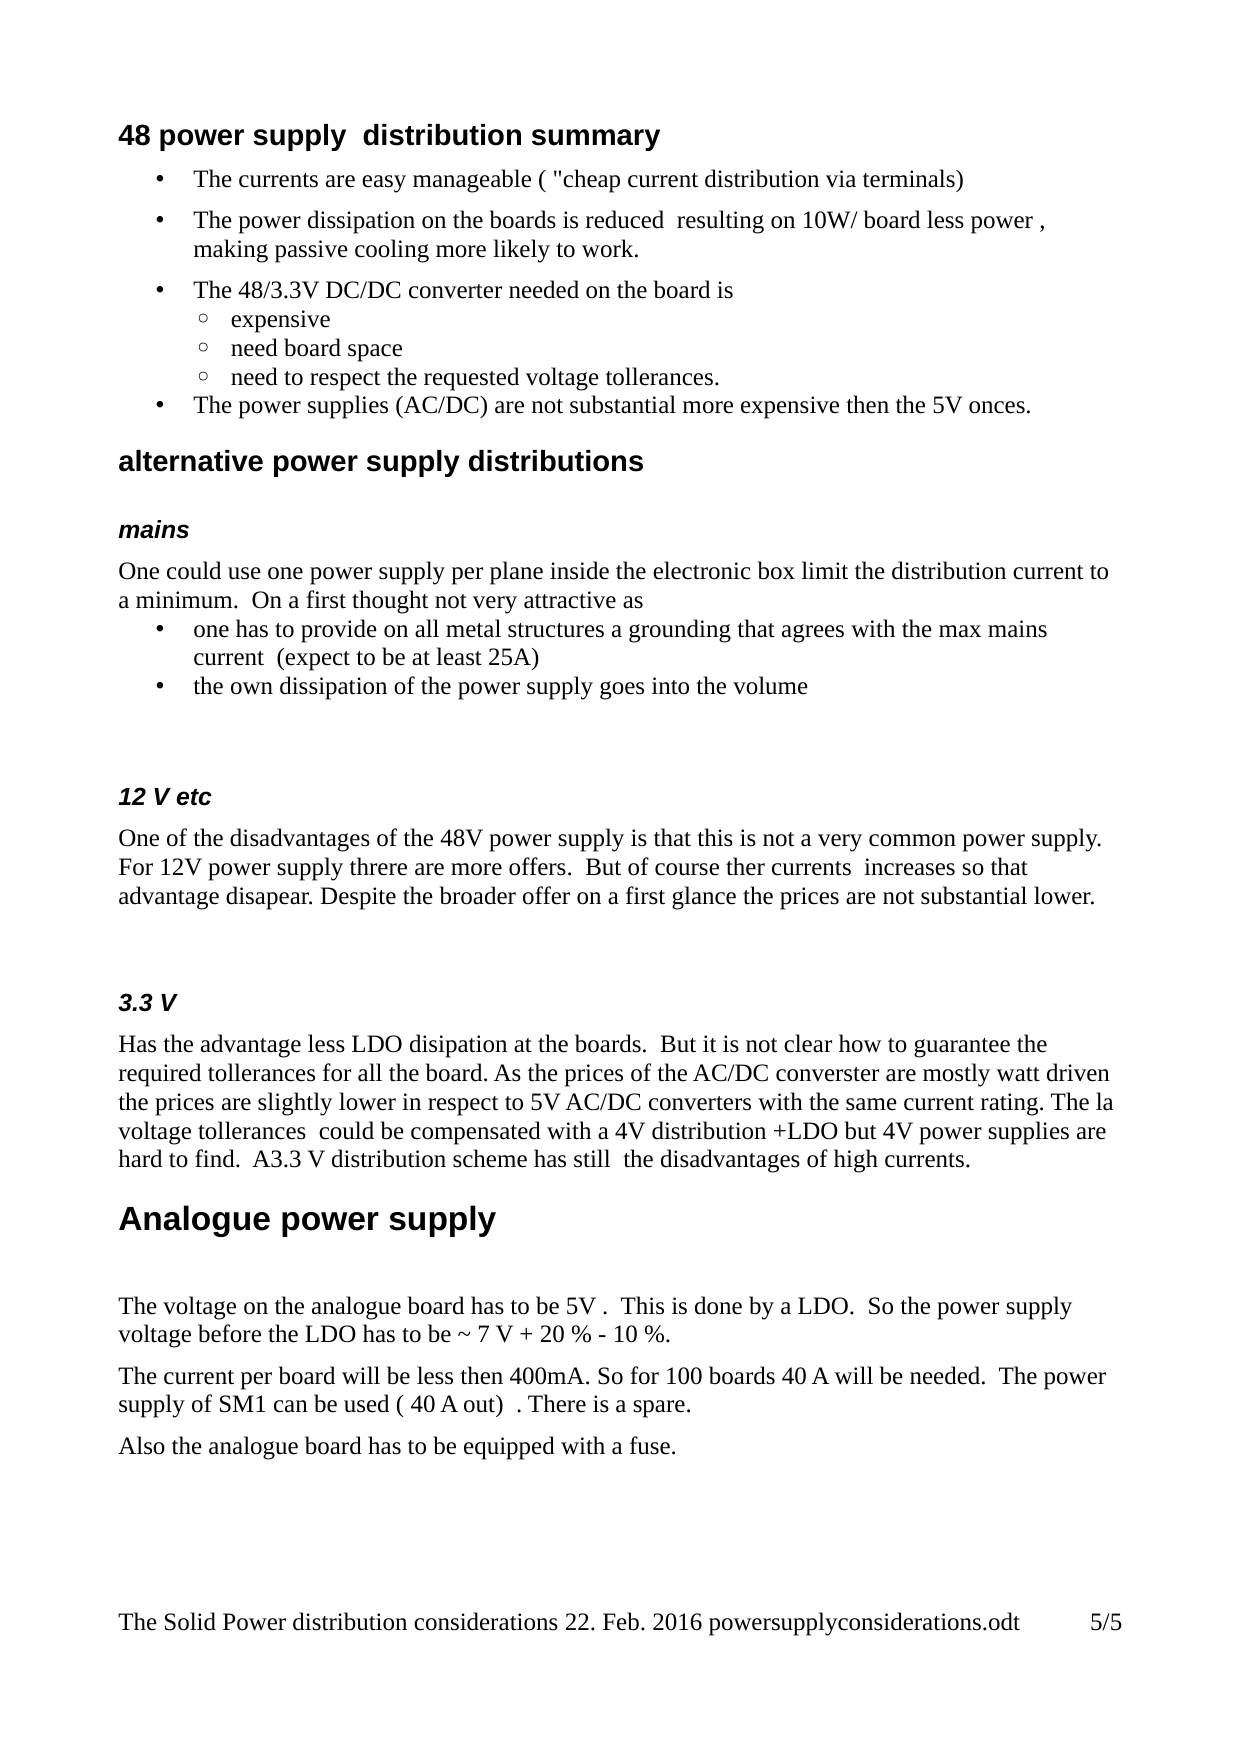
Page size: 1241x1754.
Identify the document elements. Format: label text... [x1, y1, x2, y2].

list The power dissipation on the boards is reduced resulting on 10W/ board less power , making passive cooling more likely to work. [156, 205, 1122, 263]
text One of the disadvantages of the 48V power supply is that this is not a very common power supply. For 12V power supply threre are more offers. But of course ther currents increases so that advantage disapear. Despite the broader offer on a first glance the prices are not substantial lower. [118, 823, 1122, 910]
text Also the analogue board has to be equipped with a fuse. [118, 1431, 1122, 1459]
text One could use one power supply per plane inside the electronic box limit the distribution current to a minimum. On a first thought not very attractive as [118, 556, 1122, 614]
list the own dissipation of the power supply goes into the volume [156, 671, 1122, 700]
subtitle mains [118, 515, 1122, 544]
list need to respect the requested voltage tollerances. [193, 362, 1122, 390]
list one has to provide on all metal structures a grounding that agrees with the max mains current (expect to be at least 25A) [156, 614, 1122, 671]
subtitle 48 power supply distribution summary [118, 118, 1122, 152]
subtitle 3.3 V [118, 988, 1122, 1017]
subtitle Analogue power supply [118, 1198, 1122, 1237]
list The currents are easy manageable ( "cheap current distribution via terminals) [156, 164, 1122, 193]
text The voltage on the analogue board has to be 5V . This is done by a LDO. So the power supply voltage before the LDO has to be ~ 7 V + 20 % - 10 %. [118, 1291, 1122, 1348]
subtitle alternative power supply distributions [118, 444, 1122, 478]
list The power supplies (AC/DC) are not substantial more expensive then the 5V onces. [156, 390, 1122, 419]
subtitle 12 V etc [118, 782, 1122, 811]
text Has the advantage less LDO disipation at the boards. But it is not clear how to guarantee the required tollerances for all the board. As the prices of the AC/DC converster are mostly watt driven the prices are slightly lower in respect to 5V AC/DC converters with the same current rating. The la voltage tollerances could be compensated with a 4V distribution +LDO but 4V power supplies are hard to find. A3.3 V distribution scheme has still the disadvantages of high currents. [118, 1029, 1122, 1173]
list expensive [193, 304, 1122, 333]
list need board space [193, 333, 1122, 362]
list The 48/3.3V DC/DC converter needed on the board is [156, 275, 1122, 304]
text The current per board will be less then 400mA. So for 100 boards 40 A will be needed. The power supply of SM1 can be used ( 40 A out) . There is a spare. [118, 1361, 1122, 1418]
